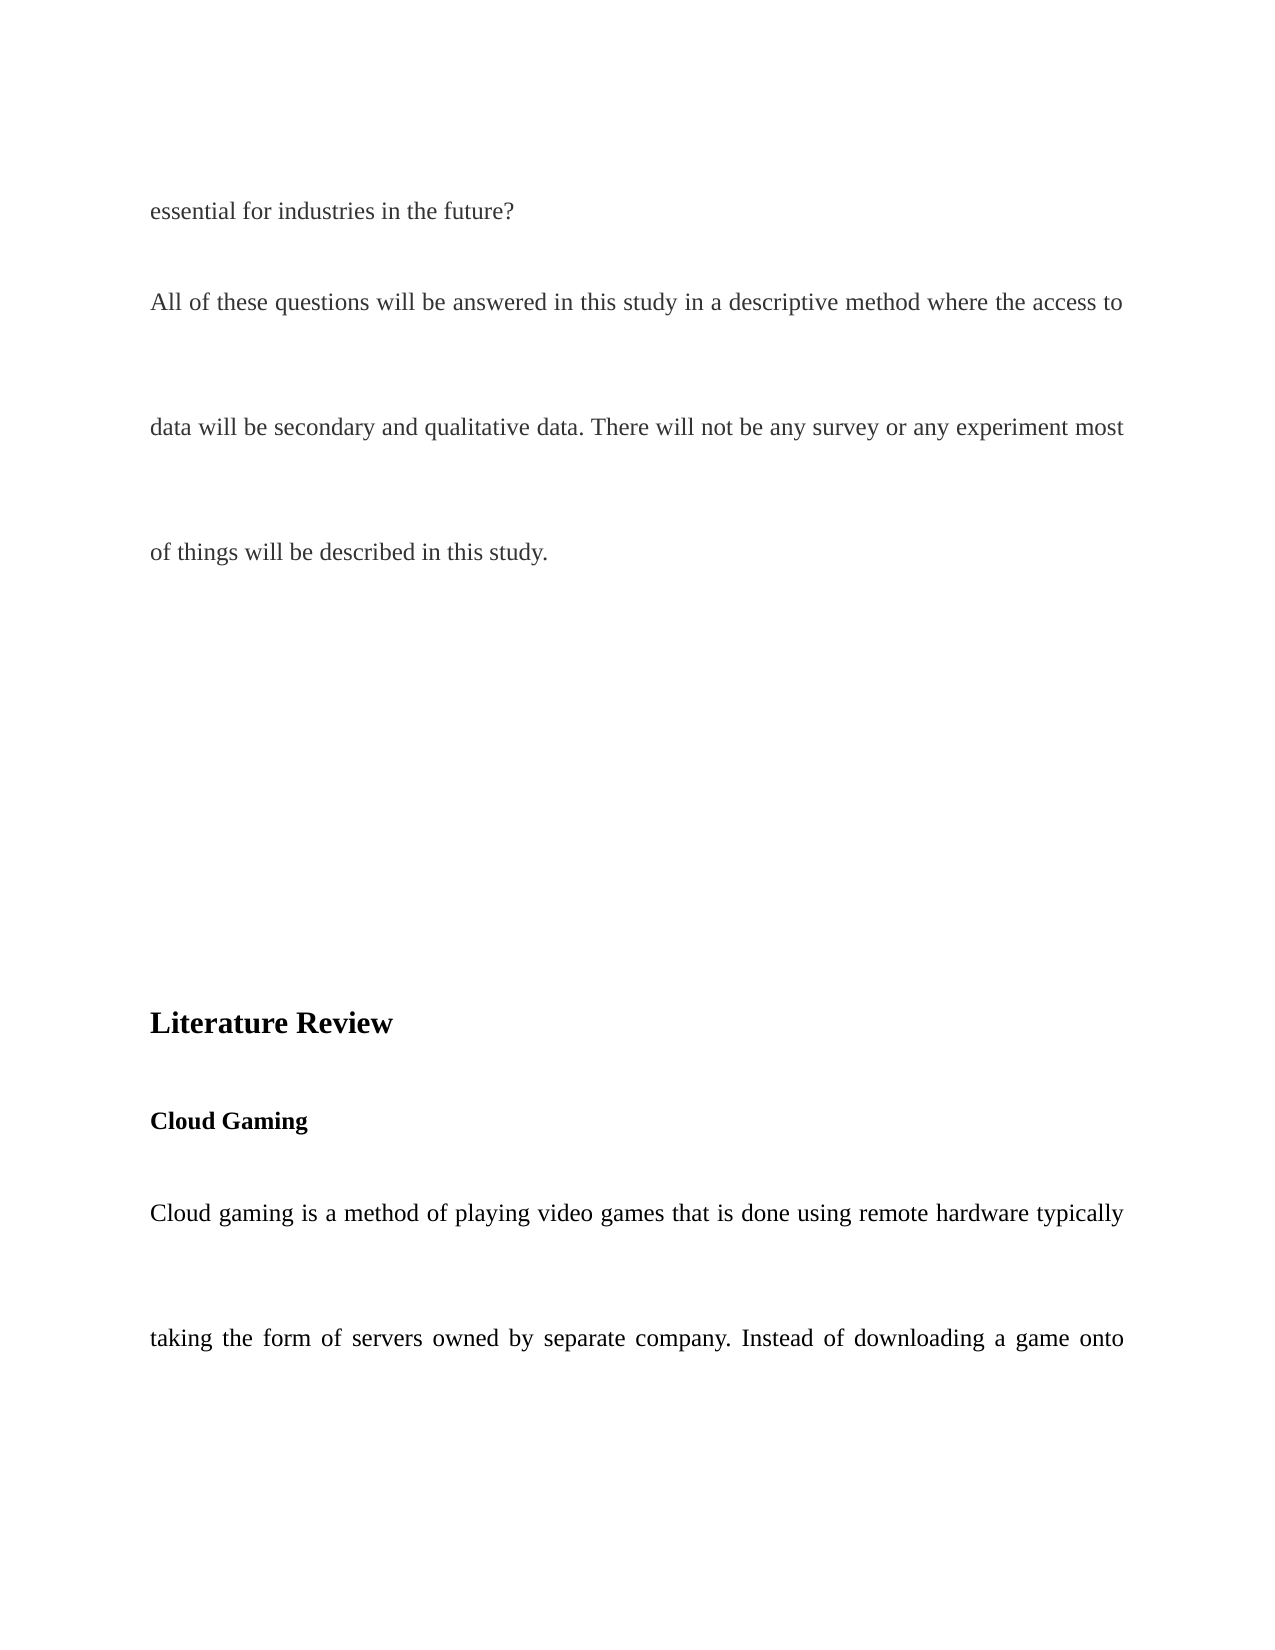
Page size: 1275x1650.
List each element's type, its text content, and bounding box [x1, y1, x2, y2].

text essential for industries in the future? [150, 169, 1125, 231]
text Cloud gaming is a method of playing video games that is done using remote hardware typically taking the form of servers owned by separate company. Instead of downloading a game onto [150, 1170, 1125, 1358]
text All of these questions will be answered in this study in a descriptive method where the access to data will be secondary and qualitative data. There will not be any survey or any experiment most of things will be described in this study. [150, 260, 1125, 572]
text Literature Review [150, 981, 1125, 1043]
text Cloud Gaming [150, 1079, 1125, 1142]
